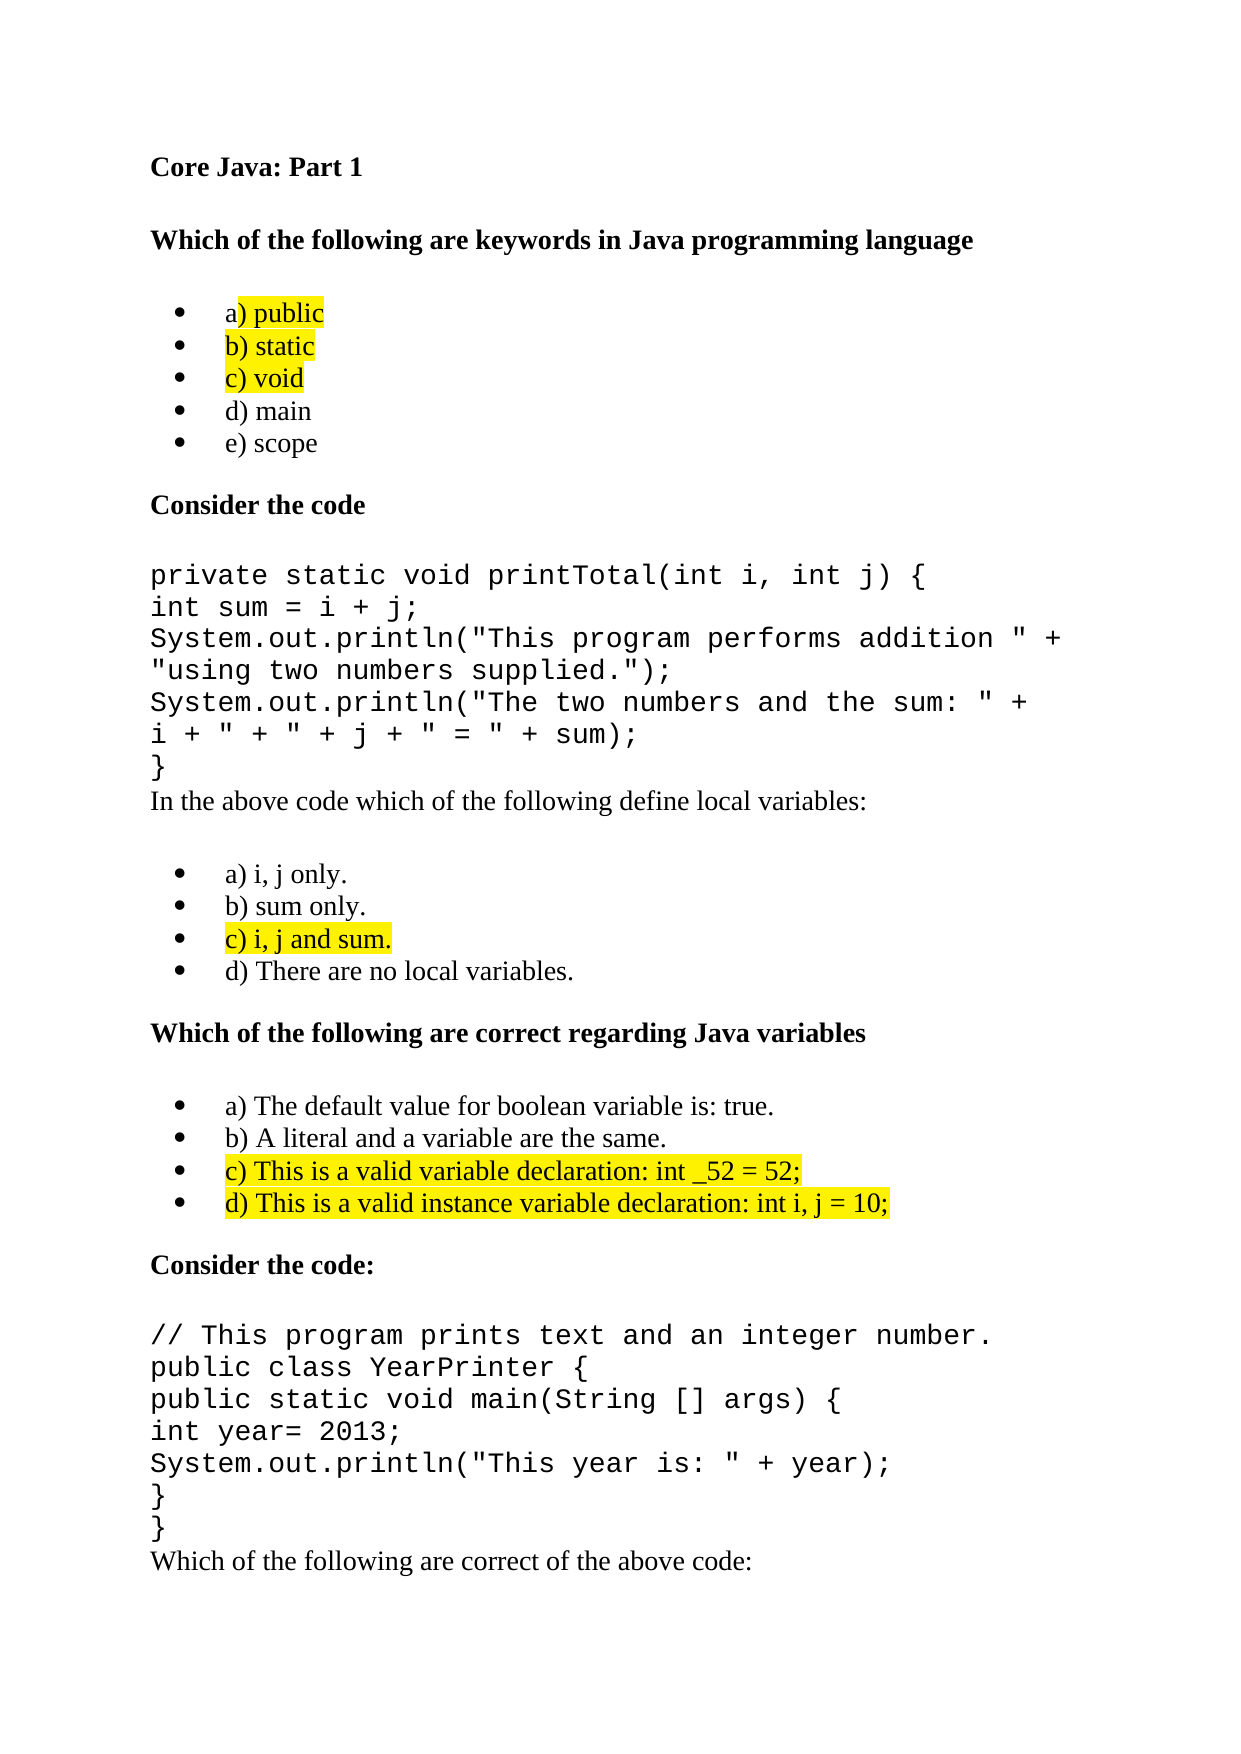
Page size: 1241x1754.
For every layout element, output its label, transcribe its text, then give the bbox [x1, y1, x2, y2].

text Which of the following are correct of the above code: [150, 1544, 1090, 1577]
text System.out.println("The two numbers and the sum: " + [150, 688, 1090, 720]
text public class YearPrinter { [150, 1353, 1090, 1385]
text int year= 2013; [150, 1417, 1090, 1449]
list d) main [175, 393, 1090, 426]
text Consider the code [150, 488, 1090, 520]
list c) i, j and sum. [175, 922, 1090, 954]
list d) There are no local variables. [175, 954, 1090, 987]
text "using two numbers supplied."); [150, 656, 1090, 688]
list c) void [175, 361, 1090, 393]
text Which of the following are keywords in Java programming language [150, 223, 1090, 255]
text } [150, 1512, 1090, 1544]
text Core Java: Part 1 [150, 150, 1090, 182]
text } [150, 1481, 1090, 1512]
list b) static [175, 328, 1090, 361]
list e) scope [175, 426, 1090, 458]
text private static void printTotal(int i, int j) { [150, 561, 1090, 593]
text System.out.println("This program performs addition " + [150, 624, 1090, 656]
text System.out.println("This year is: " + year); [150, 1449, 1090, 1481]
list a) i, j only. [175, 857, 1090, 889]
text // This program prints text and an integer number. [150, 1321, 1090, 1353]
list b) A literal and a variable are the same. [175, 1122, 1090, 1154]
text int sum = i + j; [150, 593, 1090, 624]
list b) sum only. [175, 889, 1090, 922]
list d) This is a valid instance variable declaration: int i, j = 10; [175, 1187, 1090, 1219]
list a) The default value for boolean variable is: true. [175, 1089, 1090, 1122]
list c) This is a valid variable declaration: int _52 = 52; [175, 1154, 1090, 1187]
text Consider the code: [150, 1248, 1090, 1281]
text In the above code which of the following define local variables: [150, 784, 1090, 816]
text i + " + " + j + " = " + sum); [150, 720, 1090, 752]
text } [150, 752, 1090, 784]
text public static void main(String [] args) { [150, 1385, 1090, 1417]
text Which of the following are correct regarding Java variables [150, 1016, 1090, 1048]
list a) public [175, 296, 1090, 328]
